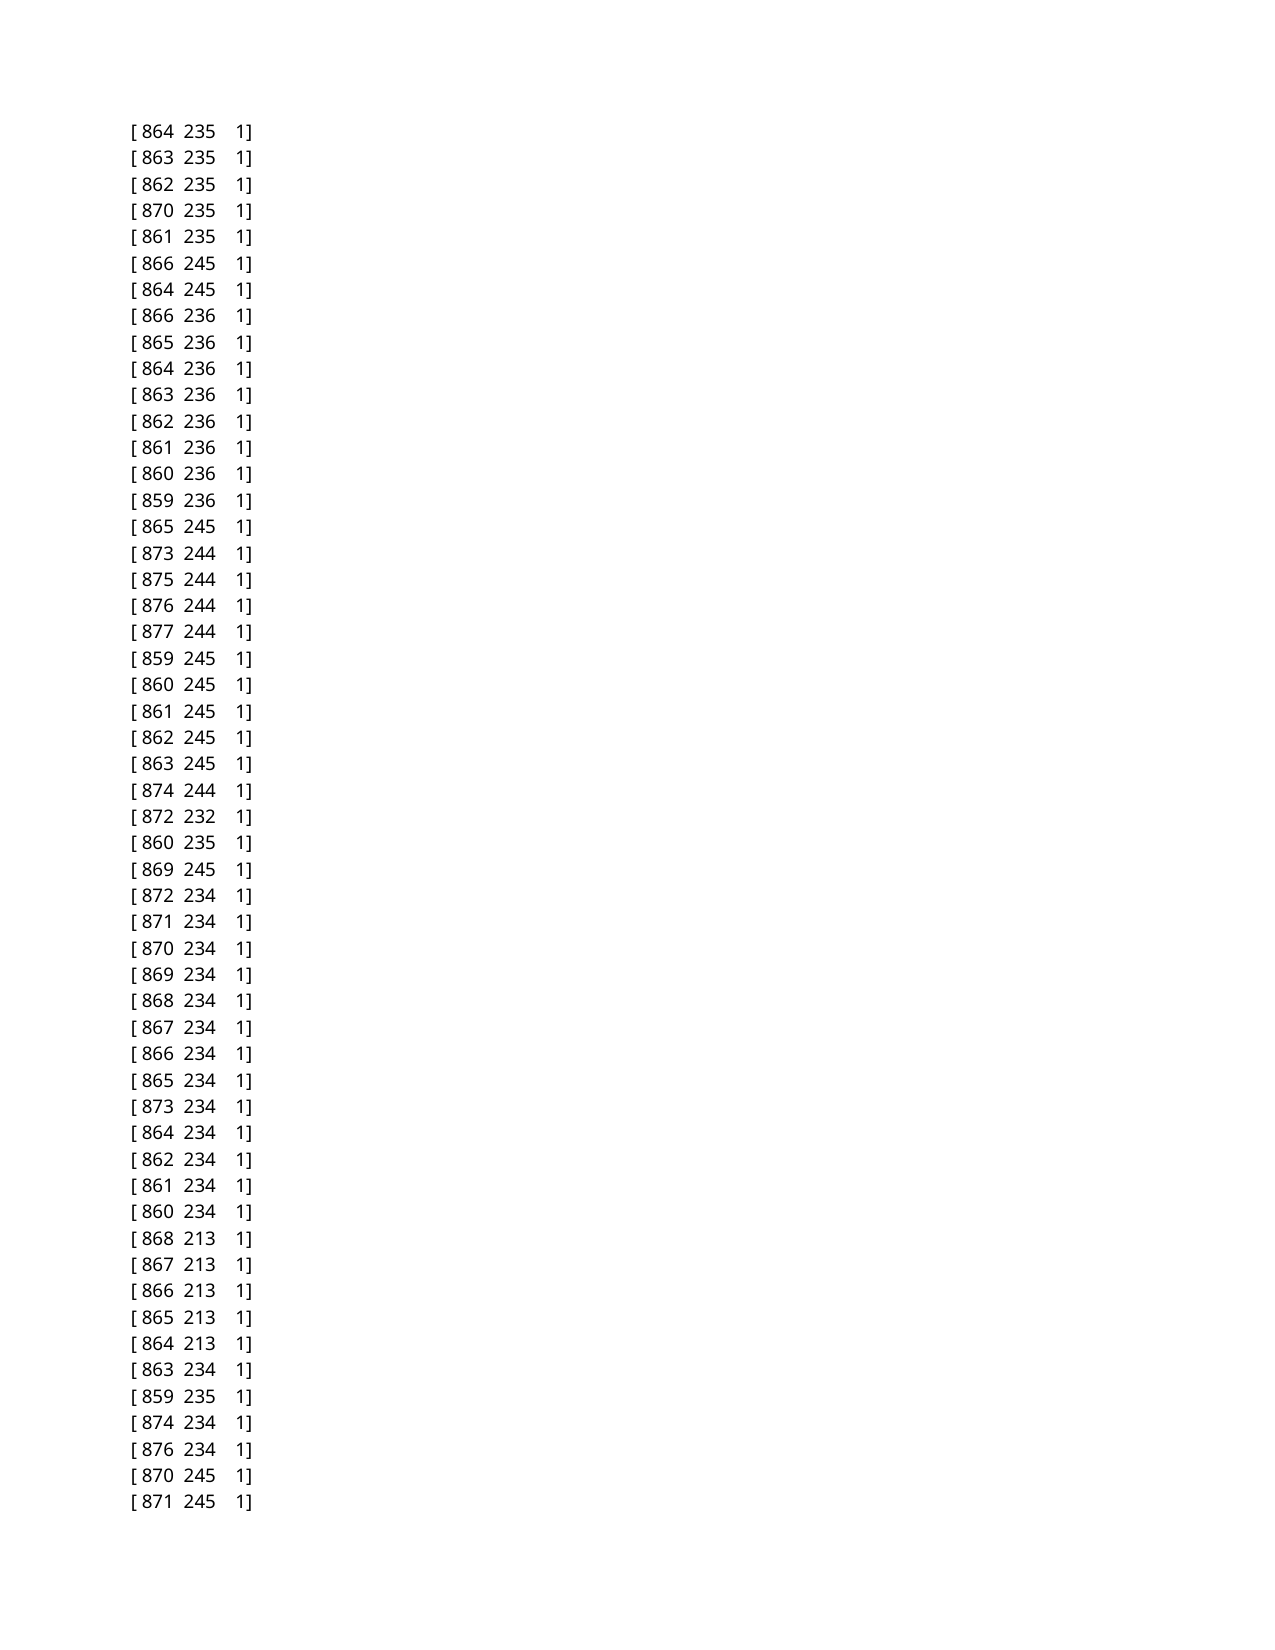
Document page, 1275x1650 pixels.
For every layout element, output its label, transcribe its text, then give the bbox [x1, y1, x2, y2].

text [ 859 236 1] [118, 487, 1157, 513]
text [ 863 234 1] [118, 1357, 1157, 1383]
text [ 874 244 1] [118, 777, 1157, 803]
text [ 864 213 1] [118, 1330, 1157, 1357]
text [ 873 244 1] [118, 540, 1157, 566]
text [ 876 234 1] [118, 1436, 1157, 1462]
text [ 876 244 1] [118, 592, 1157, 619]
text [ 871 234 1] [118, 909, 1157, 935]
text [ 864 235 1] [118, 118, 1157, 144]
text [ 860 235 1] [118, 830, 1157, 856]
text [ 862 245 1] [118, 724, 1157, 751]
text [ 863 236 1] [118, 382, 1157, 408]
text [ 865 245 1] [118, 513, 1157, 540]
text [ 864 236 1] [118, 355, 1157, 382]
text [ 861 235 1] [118, 223, 1157, 250]
text [ 871 245 1] [118, 1488, 1157, 1515]
text [ 860 245 1] [118, 672, 1157, 698]
text [ 867 213 1] [118, 1251, 1157, 1278]
text [ 872 232 1] [118, 803, 1157, 830]
text [ 870 234 1] [118, 935, 1157, 961]
text [ 866 234 1] [118, 1041, 1157, 1067]
text [ 869 234 1] [118, 961, 1157, 988]
text [ 862 235 1] [118, 171, 1157, 197]
text [ 866 245 1] [118, 250, 1157, 276]
text [ 866 236 1] [118, 303, 1157, 329]
text [ 865 213 1] [118, 1304, 1157, 1330]
text [ 869 245 1] [118, 856, 1157, 882]
text [ 860 236 1] [118, 461, 1157, 487]
text [ 862 234 1] [118, 1146, 1157, 1172]
text [ 865 234 1] [118, 1067, 1157, 1093]
text [ 861 234 1] [118, 1172, 1157, 1199]
text [ 873 234 1] [118, 1093, 1157, 1119]
text [ 860 234 1] [118, 1199, 1157, 1225]
text [ 864 234 1] [118, 1119, 1157, 1146]
text [ 875 244 1] [118, 566, 1157, 592]
text [ 868 234 1] [118, 988, 1157, 1014]
text [ 861 236 1] [118, 434, 1157, 461]
text [ 859 245 1] [118, 645, 1157, 672]
text [ 859 235 1] [118, 1383, 1157, 1409]
text [ 874 234 1] [118, 1409, 1157, 1436]
text [ 861 245 1] [118, 698, 1157, 724]
text [ 864 245 1] [118, 276, 1157, 303]
text [ 870 235 1] [118, 197, 1157, 223]
text [ 865 236 1] [118, 329, 1157, 355]
text [ 863 245 1] [118, 751, 1157, 777]
text [ 866 213 1] [118, 1278, 1157, 1304]
text [ 862 236 1] [118, 408, 1157, 434]
text [ 867 234 1] [118, 1014, 1157, 1041]
text [ 863 235 1] [118, 144, 1157, 171]
text [ 877 244 1] [118, 619, 1157, 645]
text [ 870 245 1] [118, 1462, 1157, 1488]
text [ 872 234 1] [118, 882, 1157, 909]
text [ 868 213 1] [118, 1225, 1157, 1251]
